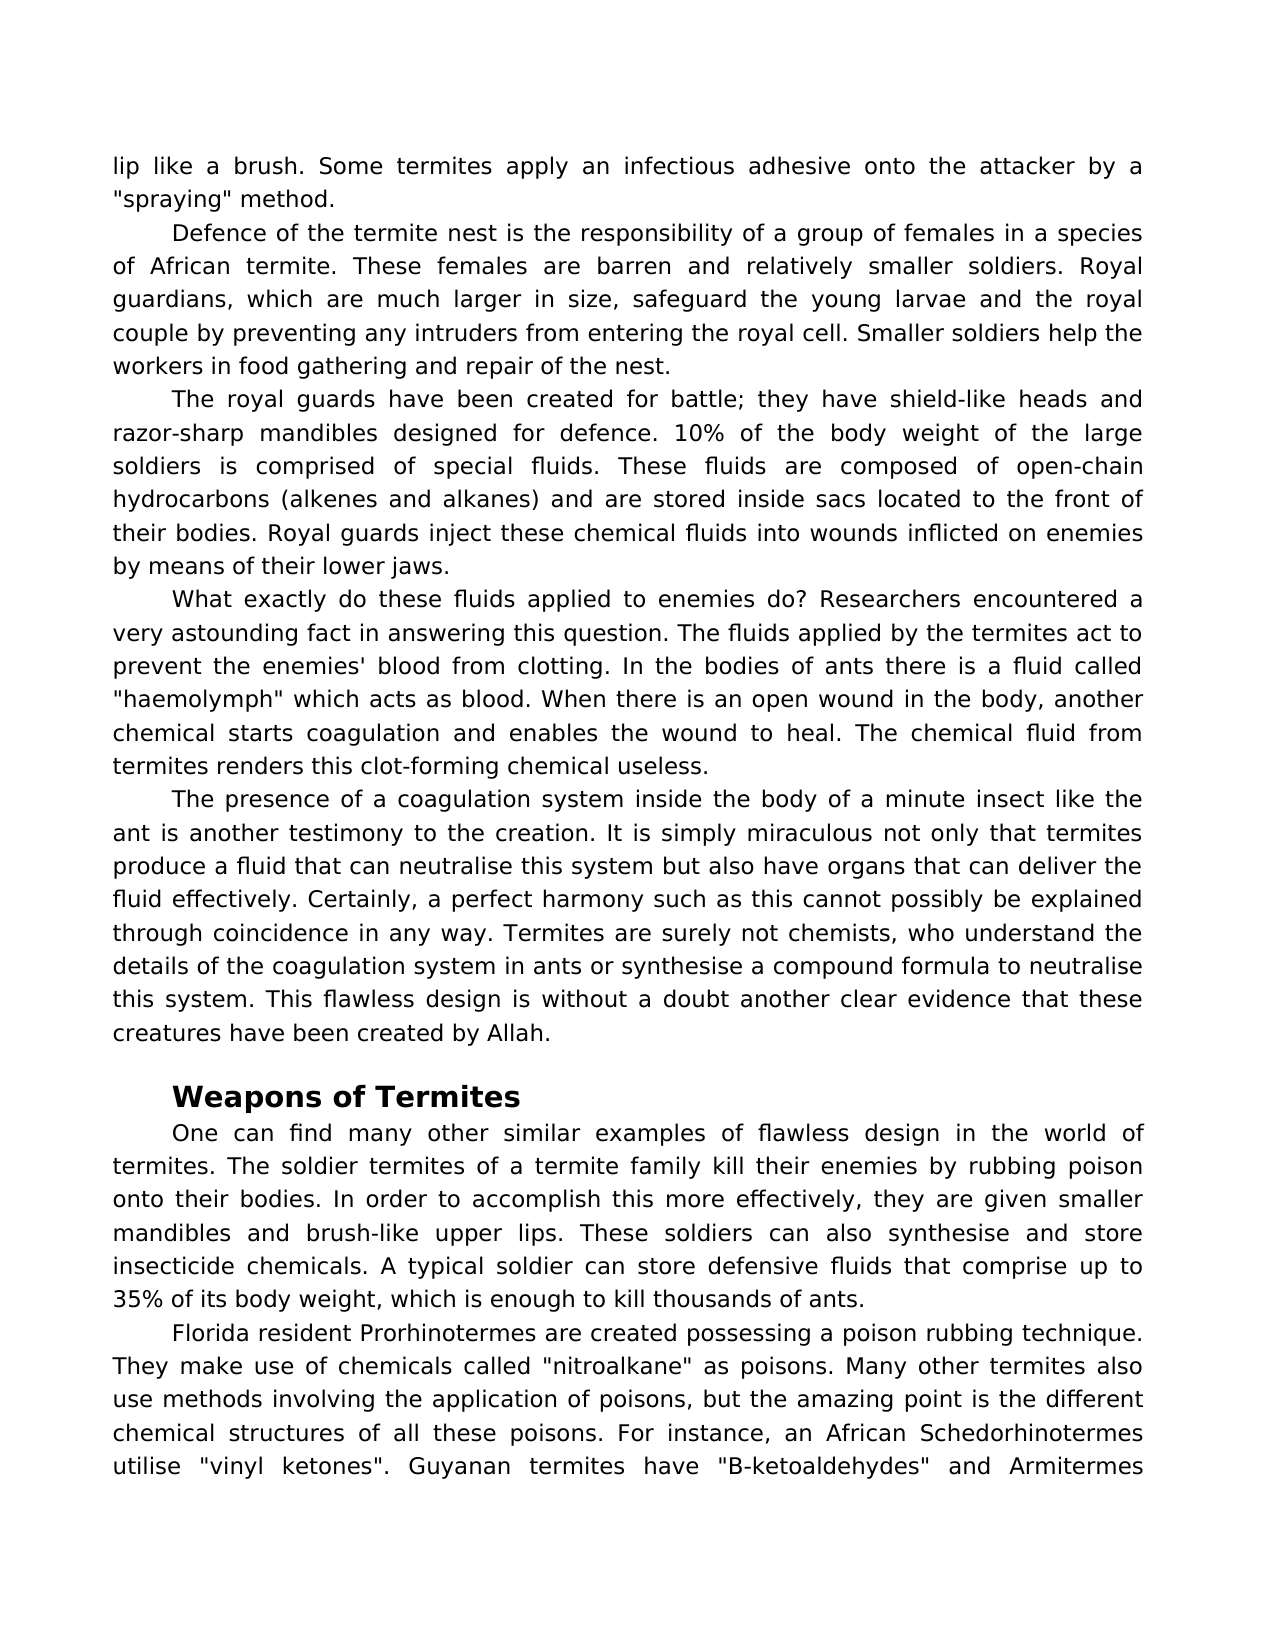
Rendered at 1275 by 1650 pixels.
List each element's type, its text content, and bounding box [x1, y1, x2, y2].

text What exactly do these fluids applied to enemies do? Researchers encountered a very astounding fact in answering this question. The fluids applied by the termites act to prevent the enemies' blood from clotting. In the bodies of ants there is a fluid called "haemolymph" which acts as blood. When there is an open wound in the body, another chemical starts coagulation and enables the wound to heal. The chemical fluid from termites renders this clot-forming chemical useless. [112, 581, 1145, 781]
text Defence of the termite nest is the responsibility of a group of females in a species of African termite. These females are barren and relatively smaller soldiers. Royal guardians, which are much larger in size, safeguard the young larvae and the royal couple by preventing any intruders from entering the royal cell. Smaller soldiers help the workers in food gathering and repair of the nest. [112, 214, 1145, 381]
text lip like a brush. Some termites apply an infectious adhesive onto the attacker by a "spraying" method. [112, 148, 1145, 214]
text Florida resident Prorhinotermes are created possessing a poison rubbing technique. They make use of chemicals called "nitroalkane" as poisons. Many other termites also use methods involving the application of poisons, but the amazing point is the different chemical structures of all these poisons. For instance, an African Schedorhinotermes utilise "vinyl ketones". Guyanan termites have "B-ketoaldehydes" and Armitermes [112, 1314, 1145, 1481]
text Weapons of Termites [112, 1081, 1145, 1114]
text The royal guards have been created for battle; they have shield-like heads and razor-sharp mandibles designed for defence. 10% of the body weight of the large soldiers is comprised of special fluids. These fluids are composed of open-chain hydrocarbons (alkenes and alkanes) and are stored inside sacs located to the front of their bodies. Royal guards inject these chemical fluids into wounds inflicted on enemies by means of their lower jaws. [112, 381, 1145, 581]
text One can find many other similar examples of flawless design in the world of termites. The soldier termites of a termite family kill their enemies by rubbing poison onto their bodies. In order to accomplish this more effectively, they are given smaller mandibles and brush-like upper lips. These soldiers can also synthesise and store insecticide chemicals. A typical soldier can store defensive fluids that comprise up to 35% of its body weight, which is enough to kill thousands of ants. [112, 1114, 1145, 1314]
text The presence of a coagulation system inside the body of a minute insect like the ant is another testimony to the creation. It is simply miraculous not only that termites produce a fluid that can neutralise this system but also have organs that can deliver the fluid effectively. Certainly, a perfect harmony such as this cannot possibly be explained through coincidence in any way. Termites are surely not chemists, who understand the details of the coagulation system in ants or synthesise a compound formula to neutralise this system. This flawless design is without a doubt another clear evidence that these creatures have been created by Allah. [112, 781, 1145, 1048]
